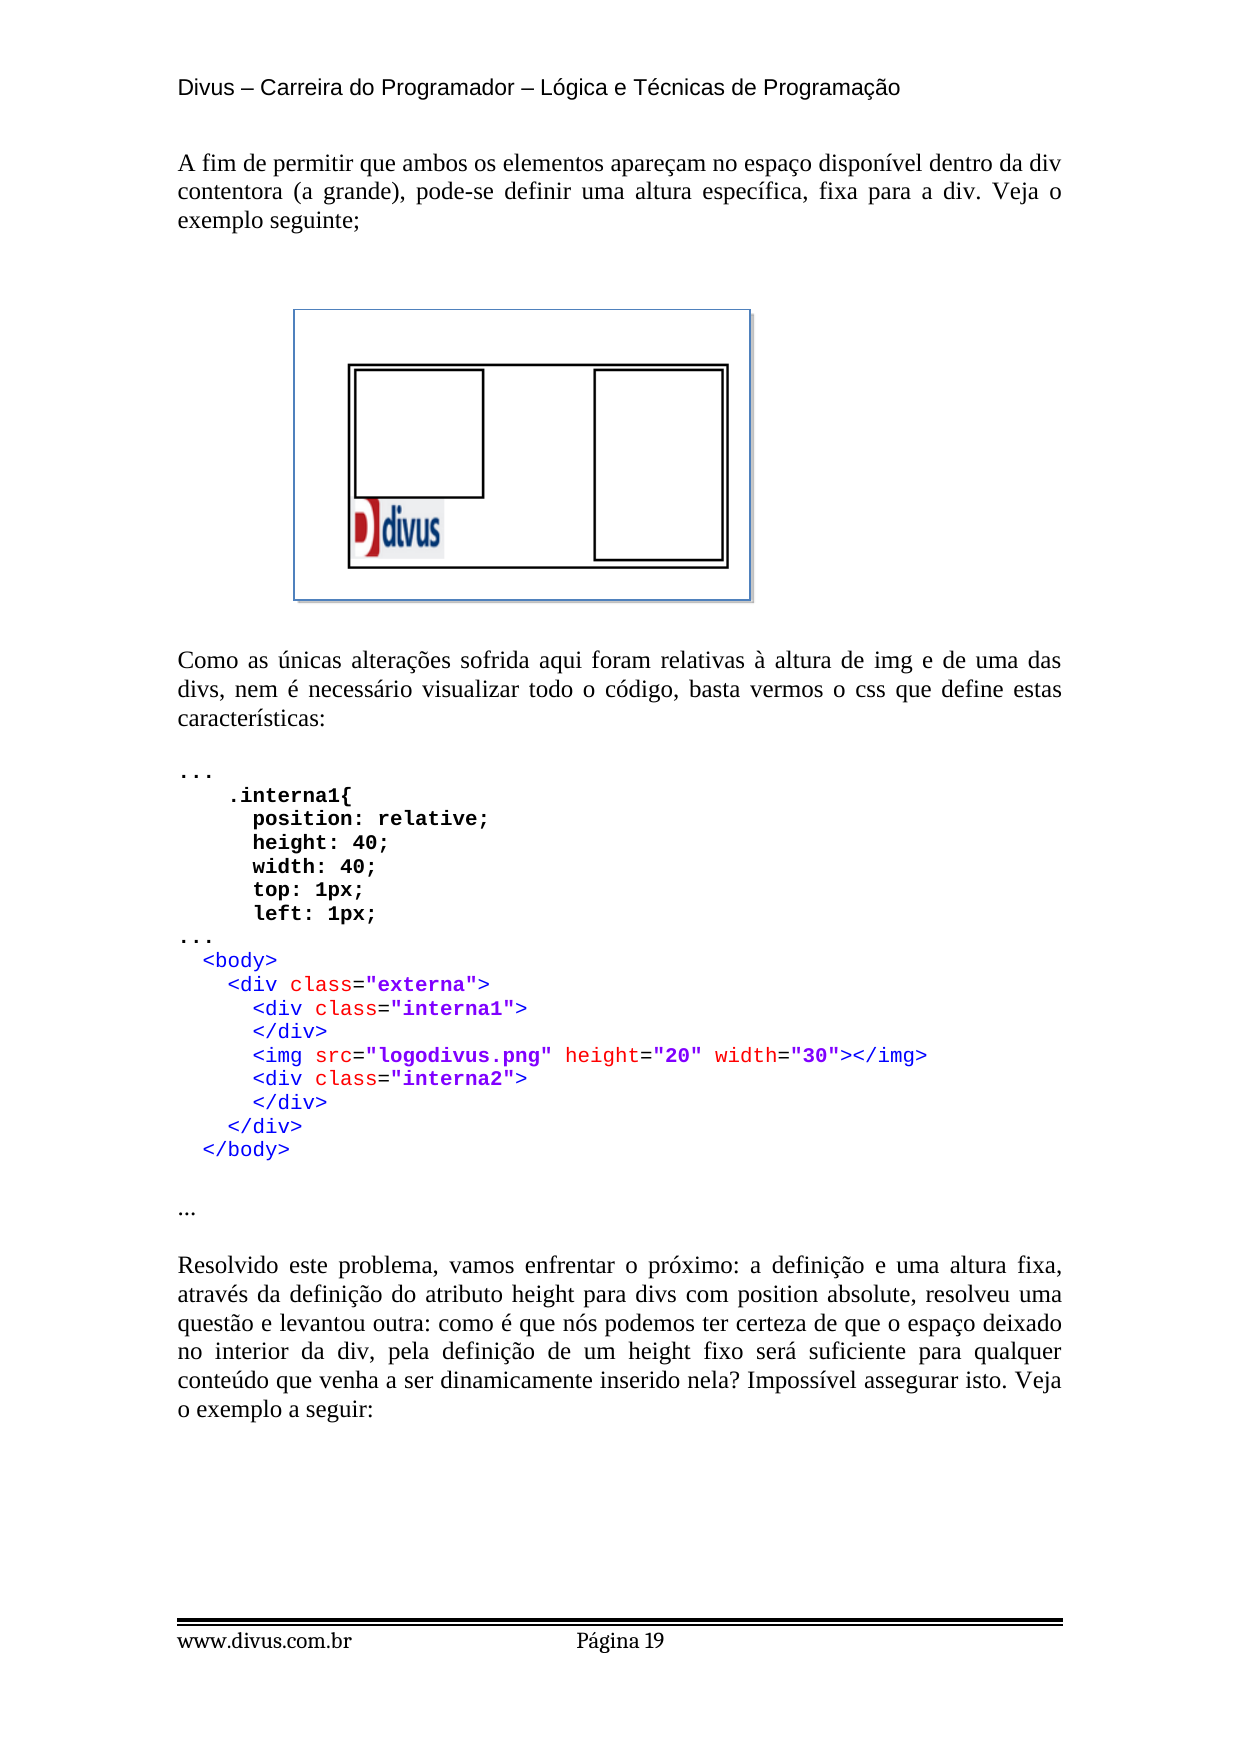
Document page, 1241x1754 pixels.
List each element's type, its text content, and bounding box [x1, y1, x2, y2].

text Resolvido este problema, vamos enfrentar o próximo: a definição e uma altura fixa, através da definição do atributo height para divs com position absolute, resolveu uma questão e levantou outra: como é que nós podemos ter certeza de que o espaço deixado no interior da div, pela definição de um height fixo será suficiente para qualquer conteúdo que venha a ser dinamicamente inserido nela? Impossível assegurar isto. Veja o exemplo a seguir: [177, 1250, 1063, 1423]
text width: 40; [177, 856, 1063, 879]
text top: 1px; [177, 879, 1063, 903]
text ... [177, 761, 1063, 785]
text </body> [177, 1139, 1063, 1163]
text <div class="externa"> [177, 974, 1063, 997]
text left: 1px; [177, 903, 1063, 927]
text <body> [177, 950, 1063, 974]
text Como as únicas alterações sofrida aqui foram relativas à altura de img e de uma das divs, nem é necessário visualizar todo o código, basta vermos o css que define estas características: [177, 321, 1063, 732]
text A fim de permitir que ambos os elementos apareçam no espaço disponível dentro da div contentora (a grande), pode-se definir uma altura específica, fixa para a div. Veja o exemplo seguinte; [177, 148, 1063, 234]
text ... [177, 927, 1063, 950]
text <div class="interna2"> [177, 1068, 1063, 1092]
text height: 40; [177, 832, 1063, 856]
text </div> [177, 1092, 1063, 1116]
text </div> [177, 1021, 1063, 1045]
text </div> [177, 1116, 1063, 1139]
text <div class="interna1"> [177, 997, 1063, 1021]
text position: relative; [177, 808, 1063, 832]
text ... [177, 1192, 1063, 1221]
text <img src="logodivus.png" height="20" width="30"></img> [177, 1045, 1063, 1068]
text .interna1{ [177, 785, 1063, 808]
picture [295, 310, 749, 599]
